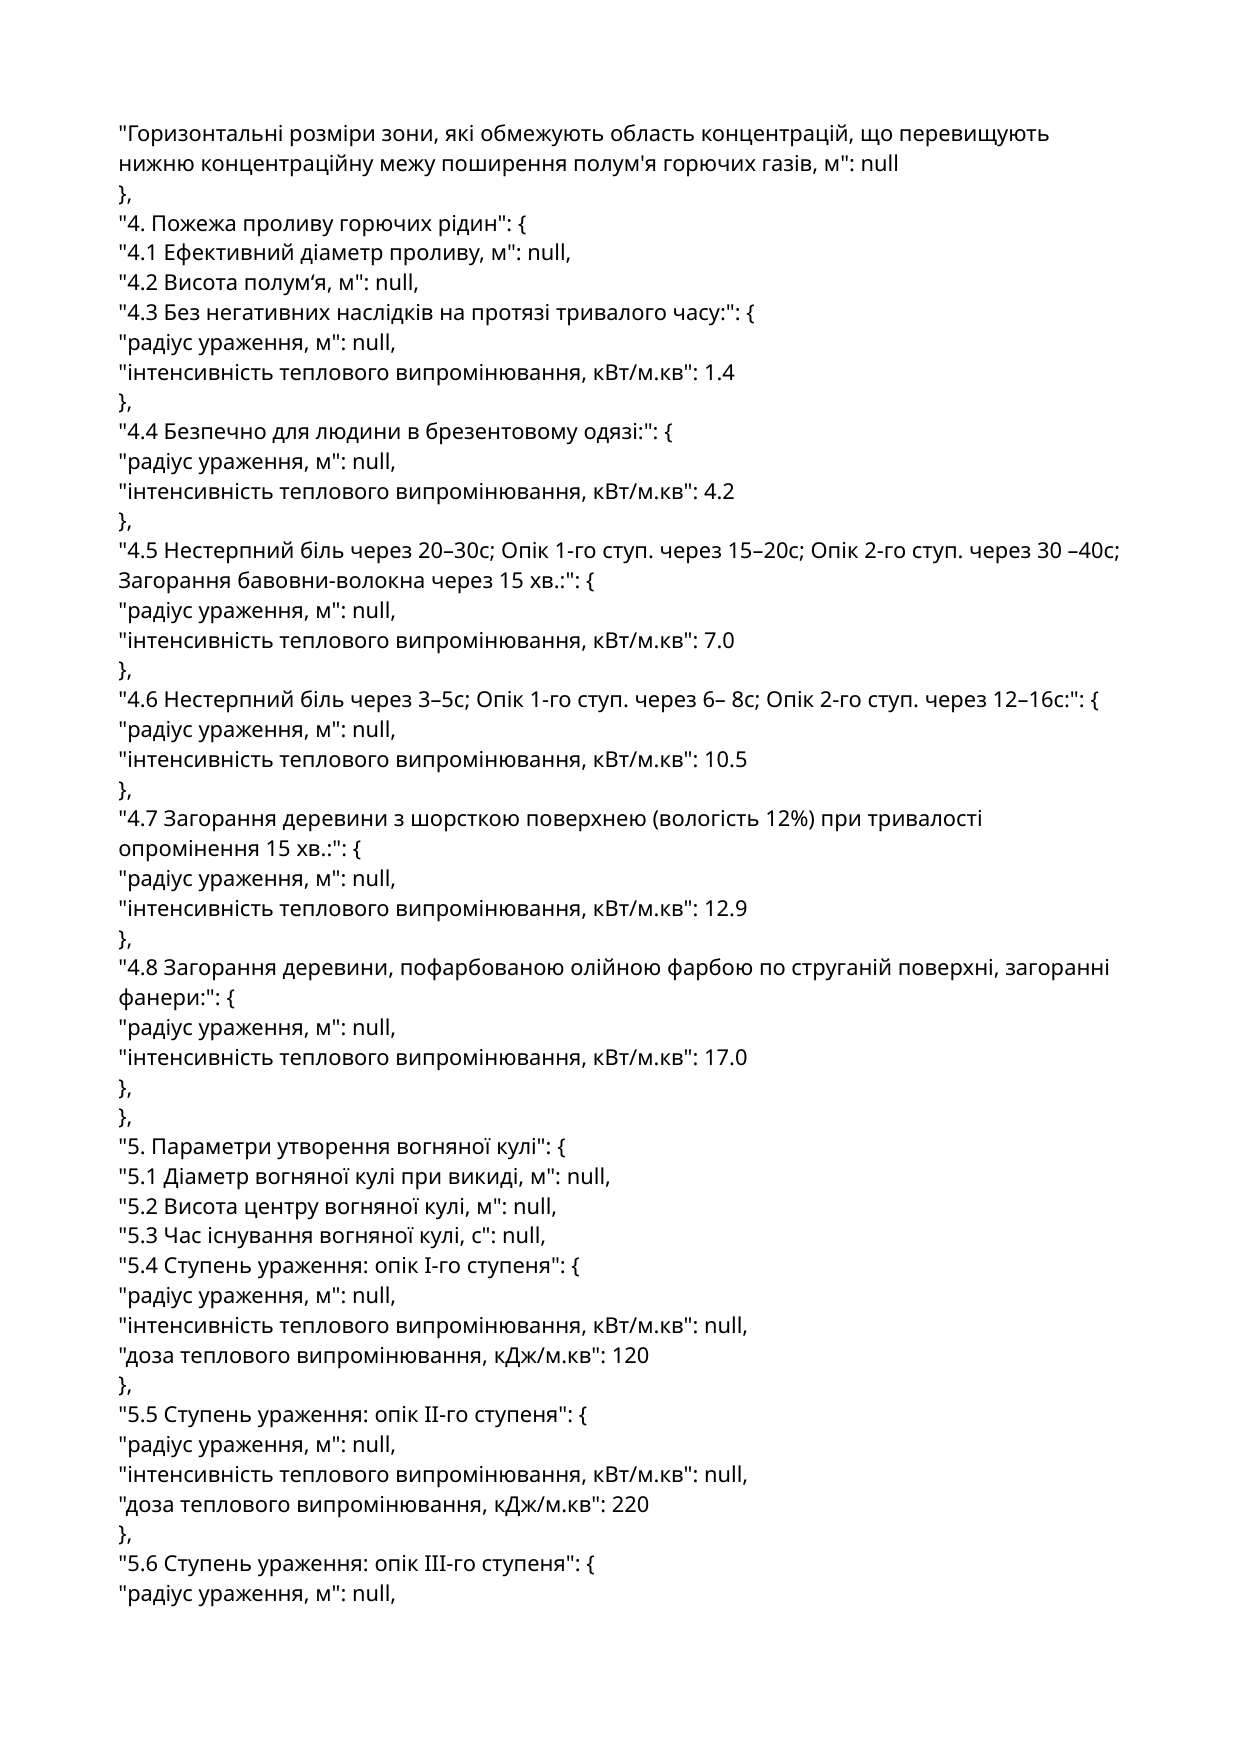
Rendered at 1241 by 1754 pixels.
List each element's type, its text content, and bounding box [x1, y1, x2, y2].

text }, [118, 1369, 1122, 1399]
text }, [118, 178, 1122, 207]
text "радіус ураження, м": null, [118, 446, 1122, 476]
text "4.1 Ефективний діаметр проливу, м": null, [118, 237, 1122, 267]
text "доза теплового випромінювання, кДж/м.кв": 220 [118, 1488, 1122, 1518]
text "5. Параметри утворення вогняної кулі": { [118, 1131, 1122, 1161]
text "5.2 Висота центру вогняної кулі, м": null, [118, 1191, 1122, 1220]
text "4.8 Загорання деревини, пофарбованою олійною фарбою по струганій поверхні, загоранні фанери:": { [118, 952, 1122, 1012]
text "5.1 Діаметр вогняної кулі при викиді, м": null, [118, 1161, 1122, 1191]
text "радіус ураження, м": null, [118, 1429, 1122, 1459]
text "5.4 Ступень ураження: опік І-го ступеня": { [118, 1250, 1122, 1280]
text "4.4 Безпечно для людини в брезентовому одязі:": { [118, 416, 1122, 446]
text }, [118, 386, 1122, 416]
text "4. Пожежа проливу горючих рідин": { [118, 207, 1122, 237]
text "доза теплового випромінювання, кДж/м.кв": 120 [118, 1339, 1122, 1369]
text "радіус ураження, м": null, [118, 327, 1122, 356]
text "інтенсивність теплового випромінювання, кВт/м.кв": 1.4 [118, 356, 1122, 386]
text "4.3 Без негативних наслідків на протязі тривалого часу:": { [118, 297, 1122, 327]
text "4.6 Нестерпний біль через 3–5с; Опік 1-го ступ. через 6– 8с; Опік 2-го ступ. через 12–16с:": { [118, 684, 1122, 714]
text "інтенсивність теплового випромінювання, кВт/м.кв": 17.0 [118, 1042, 1122, 1071]
text "інтенсивність теплового випромінювання, кВт/м.кв": null, [118, 1310, 1122, 1339]
text "4.5 Нестерпний біль через 20–30с; Опік 1-го ступ. через 15–20с; Опік 2-го ступ. через 30 –40с; Загорання бавовни-волокна через 15 хв.:": { [118, 535, 1122, 595]
text "радіус ураження, м": null, [118, 714, 1122, 744]
text "радіус ураження, м": null, [118, 1578, 1122, 1608]
text }, [118, 773, 1122, 803]
text "інтенсивність теплового випромінювання, кВт/м.кв": null, [118, 1459, 1122, 1488]
text }, [118, 1518, 1122, 1548]
text "інтенсивність теплового випромінювання, кВт/м.кв": 7.0 [118, 624, 1122, 654]
text "4.7 Загорання деревини з шорсткою поверхнею (вологість 12%) при тривалості опромінення 15 хв.:": { [118, 803, 1122, 863]
text "5.5 Ступень ураження: опік ІІ-го ступеня": { [118, 1399, 1122, 1429]
text "4.2 Висота полум‘я, м": null, [118, 267, 1122, 297]
text "інтенсивність теплового випромінювання, кВт/м.кв": 12.9 [118, 893, 1122, 922]
text "радіус ураження, м": null, [118, 1012, 1122, 1042]
text }, [118, 922, 1122, 952]
text "радіус ураження, м": null, [118, 595, 1122, 624]
text "5.3 Час існування вогняної кулі, с": null, [118, 1220, 1122, 1250]
text "Горизонтальні розміри зони, які обмежують область концентрацій, що перевищують нижню концентраційну межу поширення полум'я горючих газів, м": null [118, 118, 1122, 178]
text }, [118, 1101, 1122, 1131]
text }, [118, 654, 1122, 684]
text "інтенсивність теплового випромінювання, кВт/м.кв": 4.2 [118, 476, 1122, 505]
text }, [118, 1071, 1122, 1101]
text "5.6 Ступень ураження: опік ІІІ-го ступеня": { [118, 1548, 1122, 1578]
text }, [118, 505, 1122, 535]
text "радіус ураження, м": null, [118, 863, 1122, 893]
text "радіус ураження, м": null, [118, 1280, 1122, 1310]
text "інтенсивність теплового випромінювання, кВт/м.кв": 10.5 [118, 744, 1122, 773]
